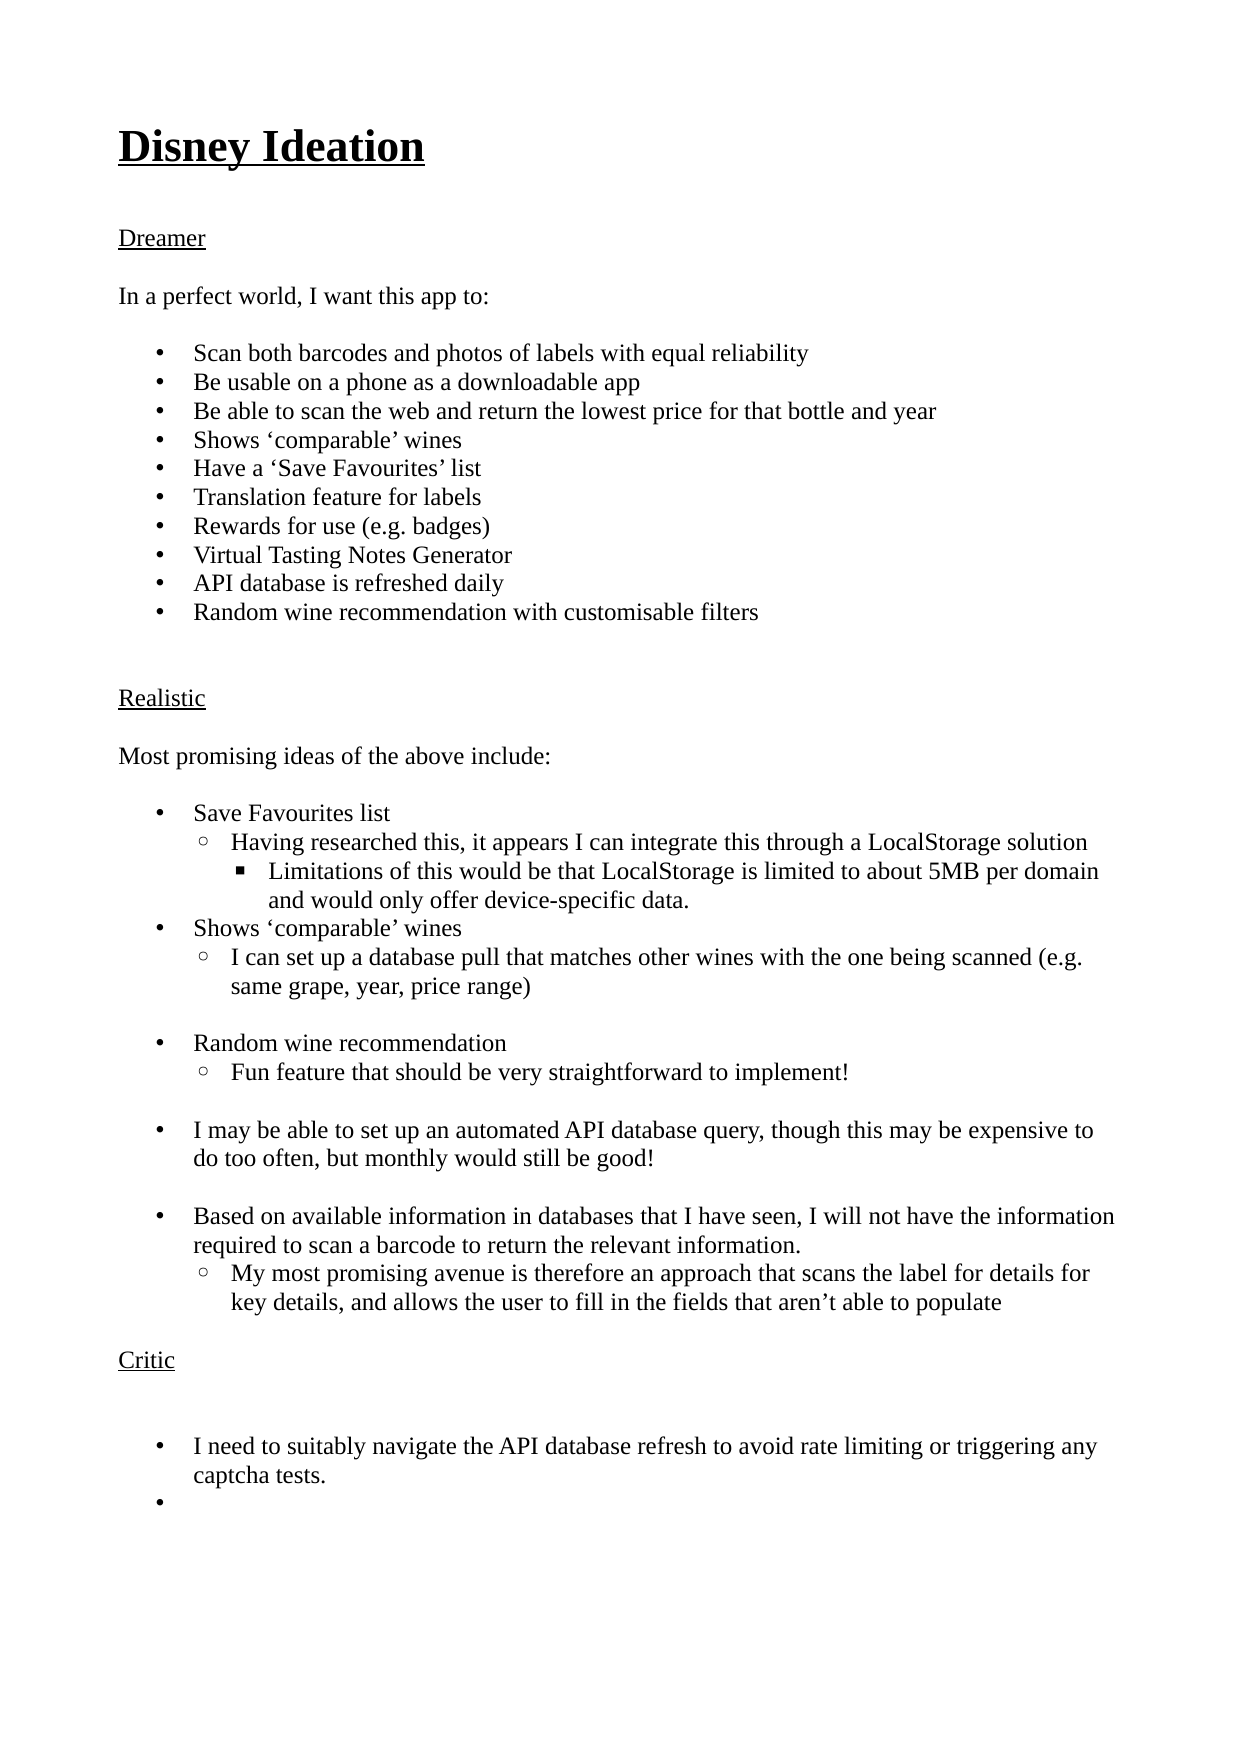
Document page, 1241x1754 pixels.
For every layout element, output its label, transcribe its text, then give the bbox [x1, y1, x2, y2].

text Realistic [118, 683, 1122, 712]
list Shows ‘comparable’ wines [156, 913, 1122, 942]
list Based on available information in databases that I have seen, I will not have the information required to scan a barcode to return the relevant information. [156, 1201, 1122, 1258]
list Limitations of this would be that LocalStorage is limited to about 5MB per domain and would only offer device-specific data. [231, 856, 1122, 913]
list Save Favourites list [156, 798, 1122, 827]
list My most promising avenue is therefore an approach that scans the label for details for key details, and allows the user to fill in the fields that aren’t able to populate [193, 1258, 1122, 1316]
list Translation feature for labels [156, 482, 1122, 511]
list Shows ‘comparable’ wines [156, 425, 1122, 453]
list Be usable on a phone as a downloadable app [156, 367, 1122, 396]
text Critic [118, 1345, 1122, 1373]
list Scan both barcodes and photos of labels with equal reliability [156, 338, 1122, 367]
list I may be able to set up an automated API database query, though this may be expensive to do too often, but monthly would still be good! [156, 1115, 1122, 1172]
list Fun feature that should be very straightforward to implement! [193, 1057, 1122, 1086]
list API database is refreshed daily [156, 568, 1122, 597]
list I need to suitably navigate the API database refresh to avoid rate limiting or triggering any captcha tests. [156, 1431, 1122, 1488]
list Having researched this, it appears I can integrate this through a LocalStorage solution [193, 827, 1122, 856]
list Random wine recommendation [156, 1028, 1122, 1057]
text In a perfect world, I want this app to: [118, 281, 1122, 310]
list Virtual Tasting Notes Generator [156, 540, 1122, 568]
list Have a ‘Save Favourites’ list [156, 453, 1122, 482]
text Most promising ideas of the above include: [118, 741, 1122, 770]
list Random wine recommendation with customisable filters [156, 597, 1122, 626]
text Disney Ideation [118, 118, 1122, 171]
text Dreamer [118, 223, 1122, 252]
list I can set up a database pull that matches other wines with the one being scanned (e.g. same grape, year, price range) [193, 942, 1122, 1000]
list Be able to scan the web and return the lowest price for that bottle and year [156, 396, 1122, 425]
list Rewards for use (e.g. badges) [156, 511, 1122, 540]
